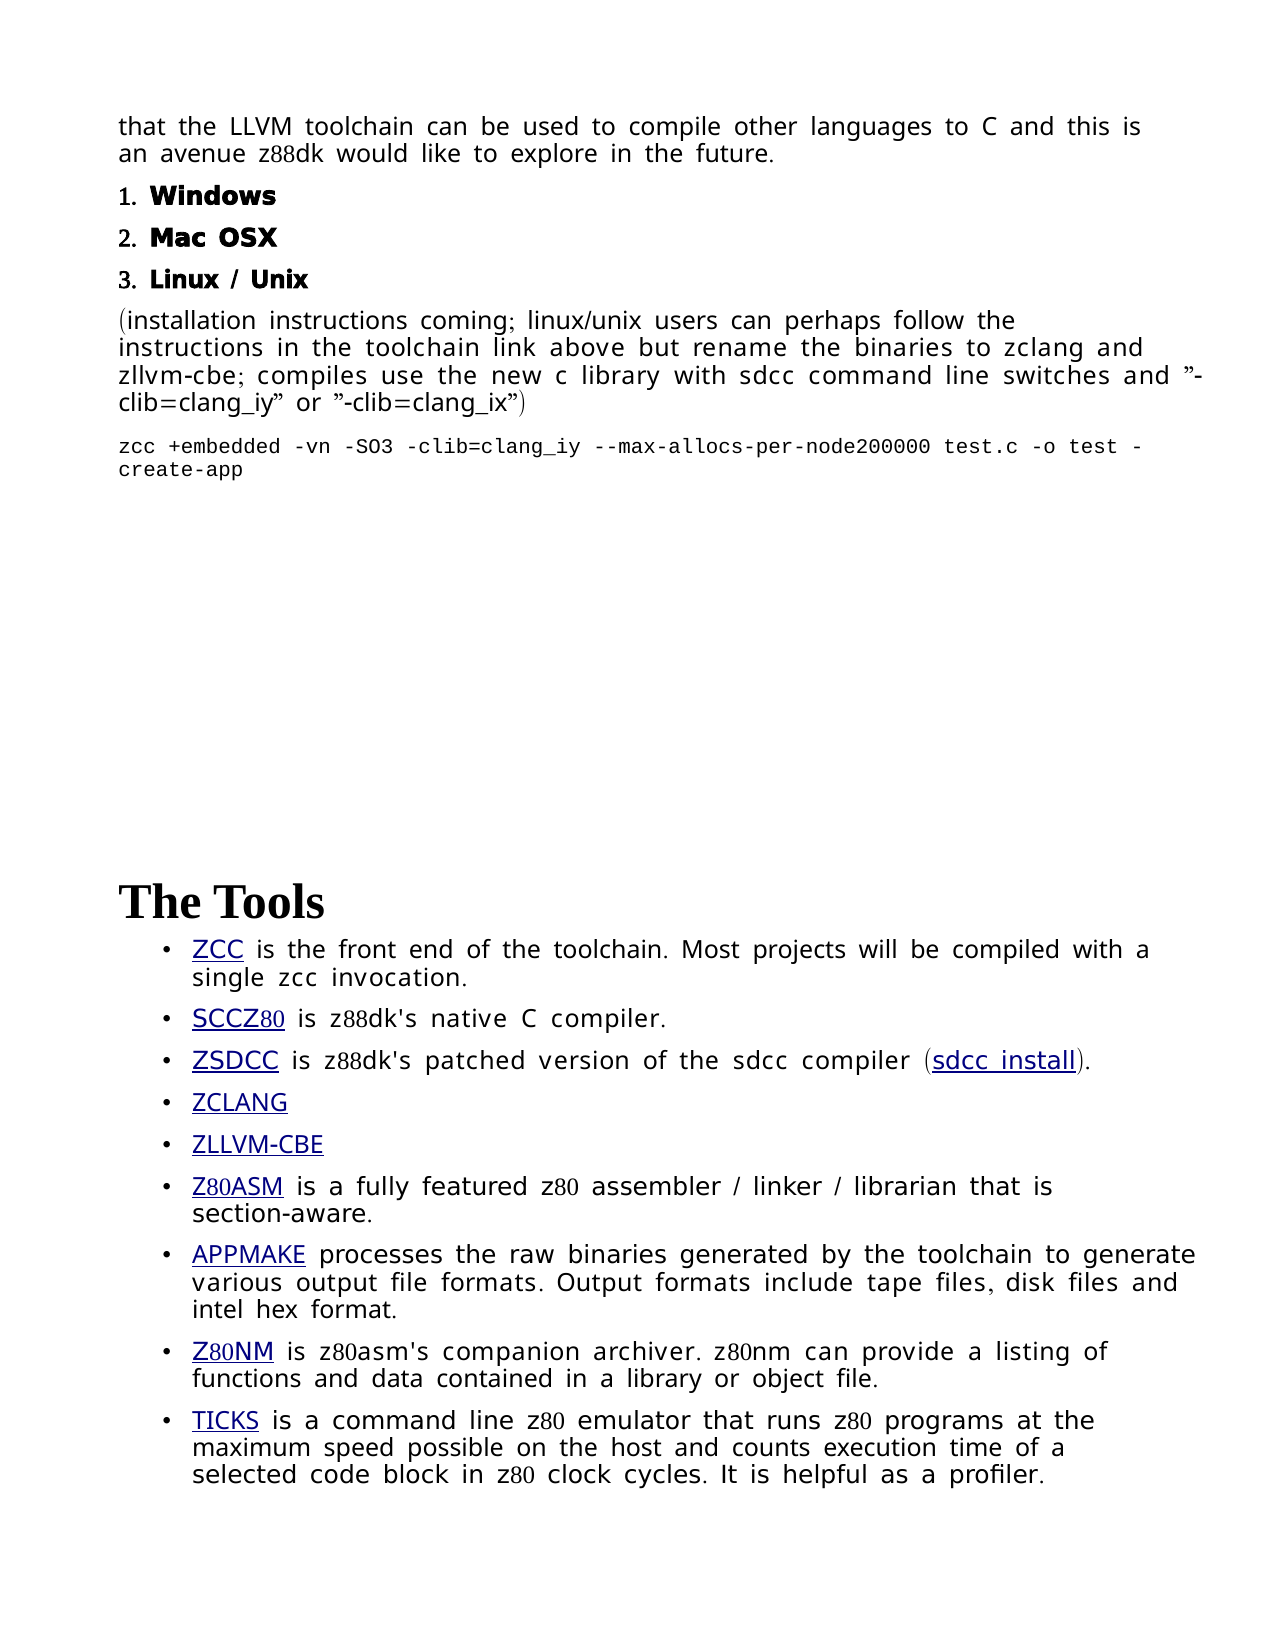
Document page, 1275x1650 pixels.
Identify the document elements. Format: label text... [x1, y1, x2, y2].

text 1. Windows [118, 187, 1157, 210]
text 3. Linux / Unix [118, 271, 1157, 293]
list ZSDCC is z88dk's patched version of the sdcc compiler (sdcc install). [162, 1052, 1157, 1075]
list ZLLVM-CBE [162, 1136, 1157, 1159]
text 2. Mac OSX [118, 229, 1157, 252]
text that the LLVM toolchain can be used to compile other languages to C and this is an avenue z88dk would like to explore in the future. [118, 118, 1157, 168]
list Z80NM is z80asm's companion archiver. z80nm can provide a listing of functions and data contained in a library or object file. [162, 1343, 1157, 1393]
subtitle The Tools [118, 872, 1157, 929]
list APPMAKE processes the raw binaries generated by the toolchain to generate various output file formats. Output formats include tape files, disk files and intel hex format. [162, 1247, 1157, 1324]
text zcc +embedded -vn -SO3 -clib=clang_iy --max-allocs-per-node200000 test.c -o test -create-app [118, 436, 1157, 483]
list SCCZ80 is z88dk's native C compiler. [162, 1011, 1157, 1033]
list ZCC is the front end of the toolchain. Most projects will be compiled with a single zcc invocation. [162, 942, 1157, 992]
list TICKS is a command line z80 emulator that runs z80 programs at the maximum speed possible on the host and counts execution time of a selected code block in z80 clock cycles. It is helpful as a profiler. [162, 1412, 1157, 1489]
list ZCLANG [162, 1094, 1157, 1117]
text (installation instructions coming; linux/unix users can perhaps follow the instructions in the toolchain link above but rename the binaries to zclang and zllvm-cbe; compiles use the new c library with sdcc command line switches and ”-clib=clang_iy” or ”-clib=clang_ix”) [118, 312, 1157, 417]
list Z80ASM is a fully featured z80 assembler / linker / librarian that is section-aware. [162, 1178, 1157, 1228]
